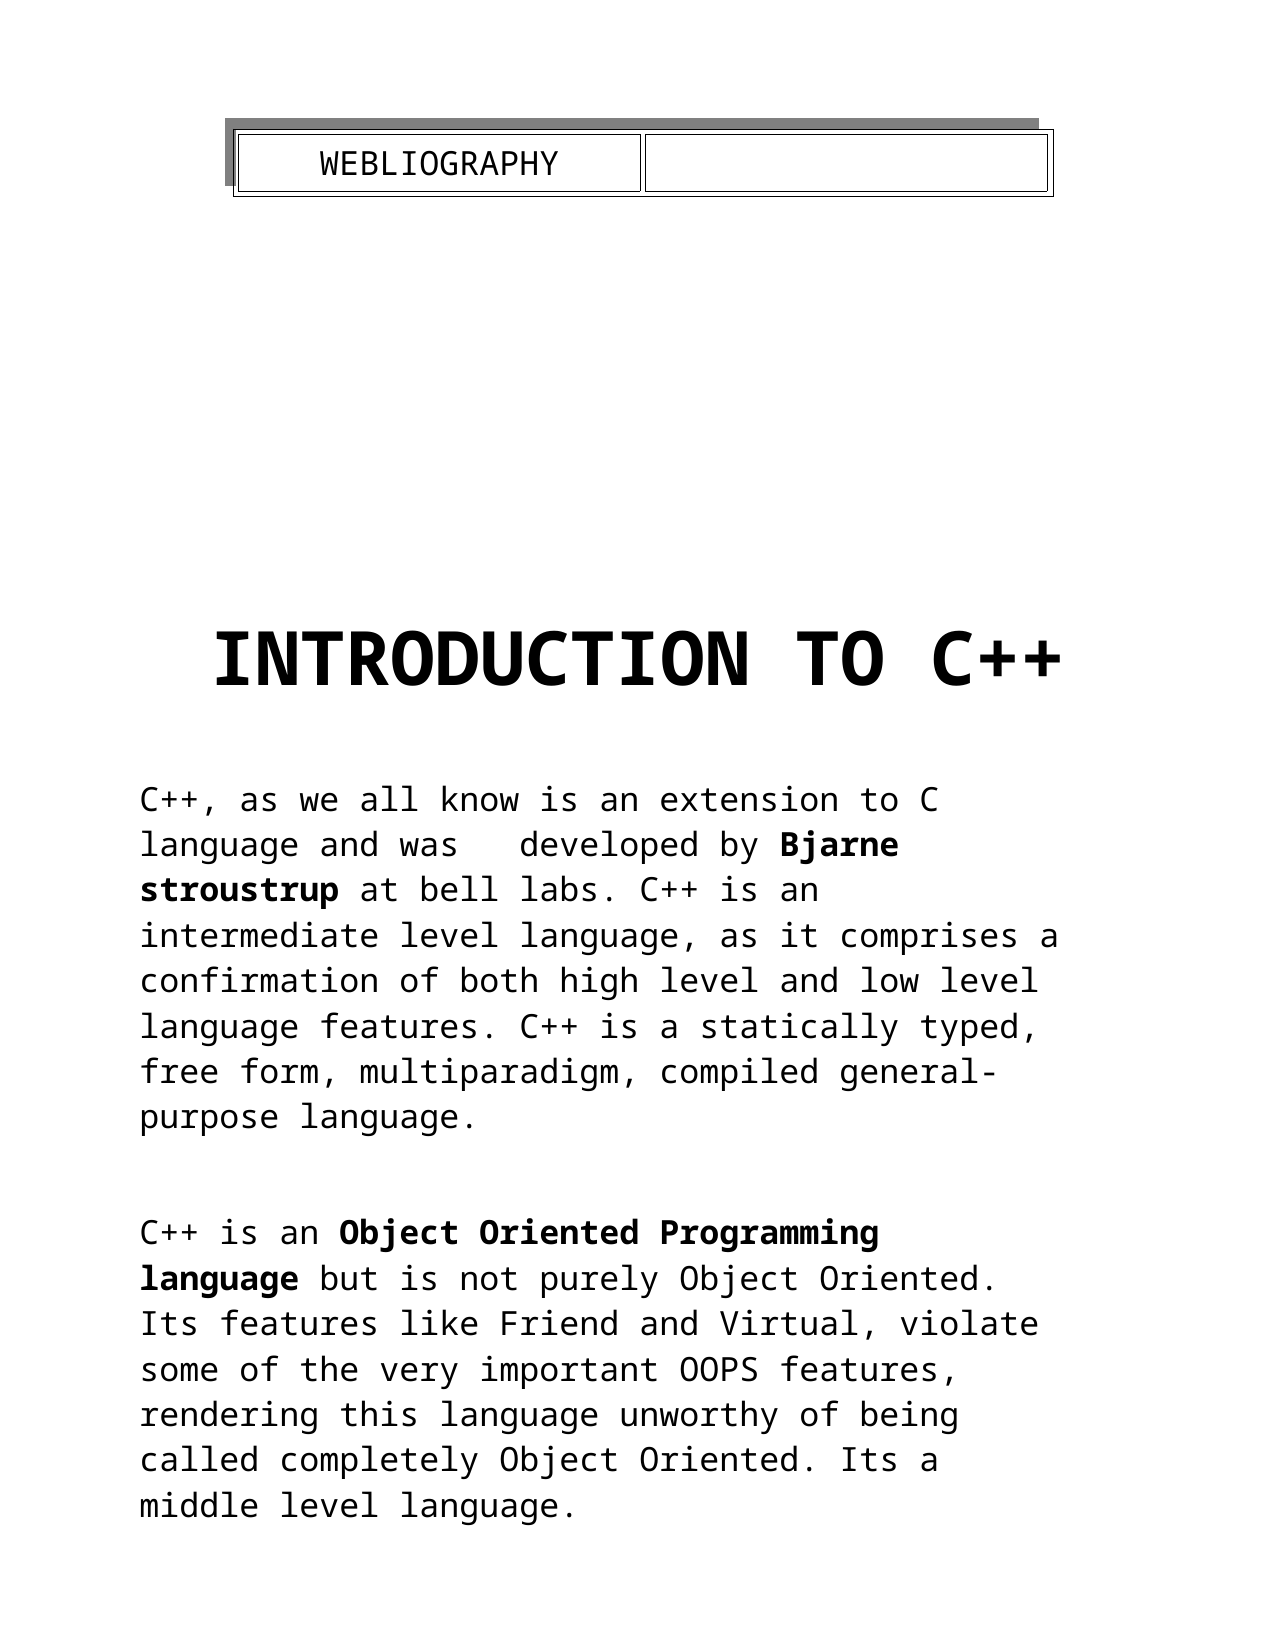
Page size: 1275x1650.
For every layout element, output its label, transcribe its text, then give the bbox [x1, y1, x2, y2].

text INTRODUCTION TO C++ [118, 605, 1157, 707]
table_cell WEBLIOGRAPHY [236, 130, 643, 191]
table_cell [643, 130, 1050, 191]
text C++ is an Object Oriented Programming language but is not purely Object Oriented. Its features like Friend and Virtual, violate some of the very important OOPS features, rendering this language unworthy of being called completely Object Oriented. Its a middle level language. [139, 1209, 1055, 1527]
table_cell [646, 135, 1047, 191]
text C++, as we all know is an extension to C language and was developed by Bjarne stroustrup at bell labs. C++ is an intermediate level language, as it comprises a confirmation of both high level and low level language features. C++ is a statically typed, free form, multiparadigm, compiled general-purpose language. [139, 775, 1064, 1139]
